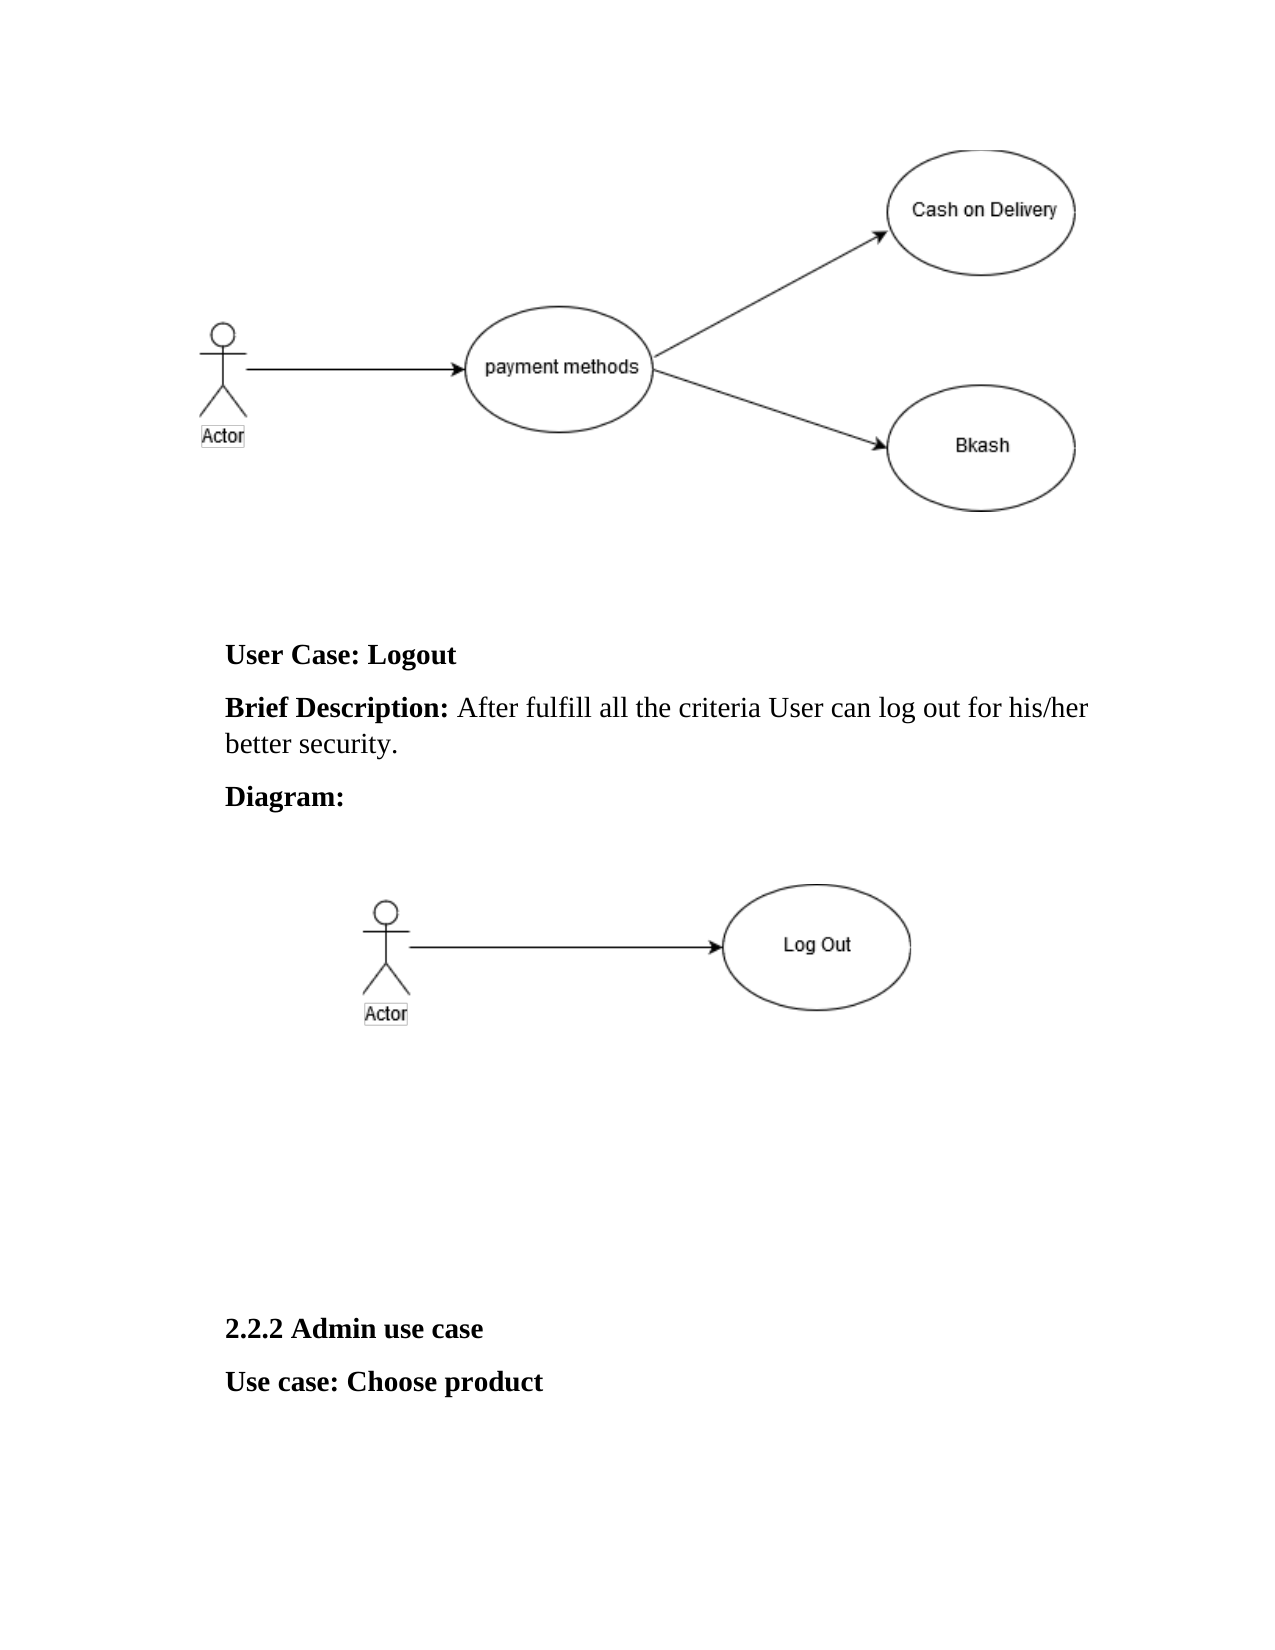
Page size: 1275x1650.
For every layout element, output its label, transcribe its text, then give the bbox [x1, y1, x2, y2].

text Brief Description: After fulfill all the criteria User can log out for his/her better security. [225, 690, 1125, 759]
text 2.2.2 Admin use case [150, 1311, 1125, 1344]
text Use case: Choose product [187, 1364, 1125, 1397]
picture [362, 884, 912, 1027]
text User Case: Logout [150, 637, 1125, 671]
picture [199, 150, 1076, 512]
text Diagram: [150, 779, 1125, 812]
